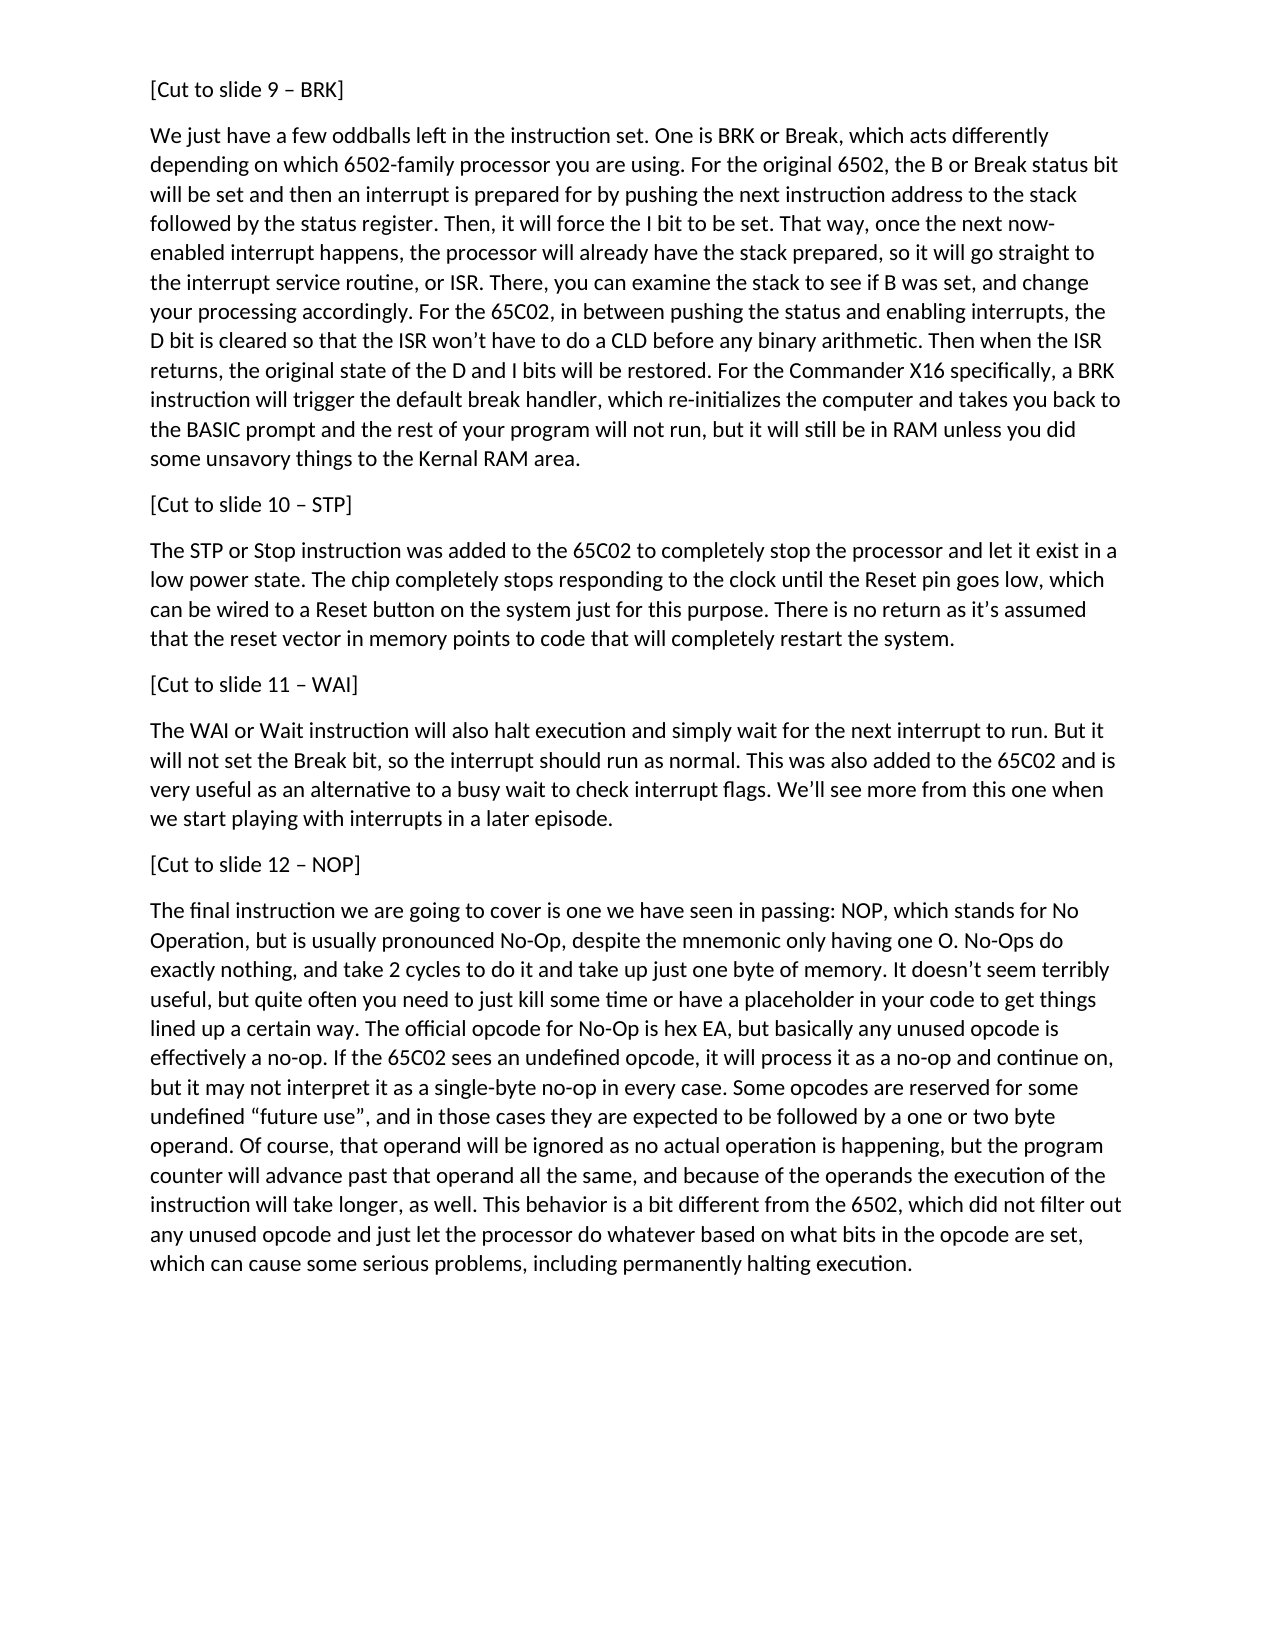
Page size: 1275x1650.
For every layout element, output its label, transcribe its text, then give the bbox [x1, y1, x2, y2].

text The STP or Stop instruction was added to the 65C02 to completely stop the processor and let it exist in a low power state. The chip completely stops responding to the clock until the Reset pin goes low, which can be wired to a Reset button on the system just for this purpose. There is no return as it’s assumed that the reset vector in memory points to code that will completely restart the system. [150, 536, 1125, 652]
text [Cut to slide 12 – NOP] [150, 851, 1125, 879]
text [Cut to slide 10 – STP] [150, 490, 1125, 518]
text We just have a few oddballs left in the instruction set. One is BRK or Break, which acts differently depending on which 6502-family processor you are using. For the original 6502, the B or Break status bit will be set and then an interrupt is prepared for by pushing the next instruction address to the stack followed by the status register. Then, it will force the I bit to be set. That way, once the next now-enabled interrupt happens, the processor will already have the stack prepared, so it will go straight to the interrupt service routine, or ISR. There, you can examine the stack to see if B was set, and change your processing accordingly. For the 65C02, in between pushing the status and enabling interrupts, the D bit is cleared so that the ISR won’t have to do a CLD before any binary arithmetic. Then when the ISR returns, the original state of the D and I bits will be restored. For the Commander X16 specifically, a BRK instruction will trigger the default break handler, which re-initializes the computer and takes you back to the BASIC prompt and the rest of your program will not run, but it will still be in RAM unless you did some unsavory things to the Kernal RAM area. [150, 121, 1125, 472]
text The WAI or Wait instruction will also halt execution and simply wait for the next interrupt to run. But it will not set the Break bit, so the interrupt should run as normal. This was also added to the 65C02 and is very useful as an alternative to a busy wait to check interrupt flags. We’ll see more from this one when we start playing with interrupts in a later episode. [150, 716, 1125, 833]
text [Cut to slide 9 – BRK] [150, 75, 1125, 103]
text The final instruction we are going to cover is one we have seen in passing: NOP, which stands for No Operation, but is usually pronounced No-Op, despite the mnemonic only having one O. No-Ops do exactly nothing, and take 2 cycles to do it and take up just one byte of memory. It doesn’t seem terribly useful, but quite often you need to just kill some time or have a placeholder in your code to get things lined up a certain way. The official opcode for No-Op is hex EA, but basically any unused opcode is effectively a no-op. If the 65C02 sees an undefined opcode, it will process it as a no-op and continue on, but it may not interpret it as a single-byte no-op in every case. Some opcodes are reserved for some undefined “future use”, and in those cases they are expected to be followed by a one or two byte operand. Of course, that operand will be ignored as no actual operation is happening, but the program counter will advance past that operand all the same, and because of the operands the execution of the instruction will take longer, as well. This behavior is a bit different from the 6502, which did not filter out any unused opcode and just let the processor do whatever based on what bits in the opcode are set, which can cause some serious problems, including permanently halting execution. [150, 897, 1125, 1277]
text [Cut to slide 11 – WAI] [150, 670, 1125, 698]
